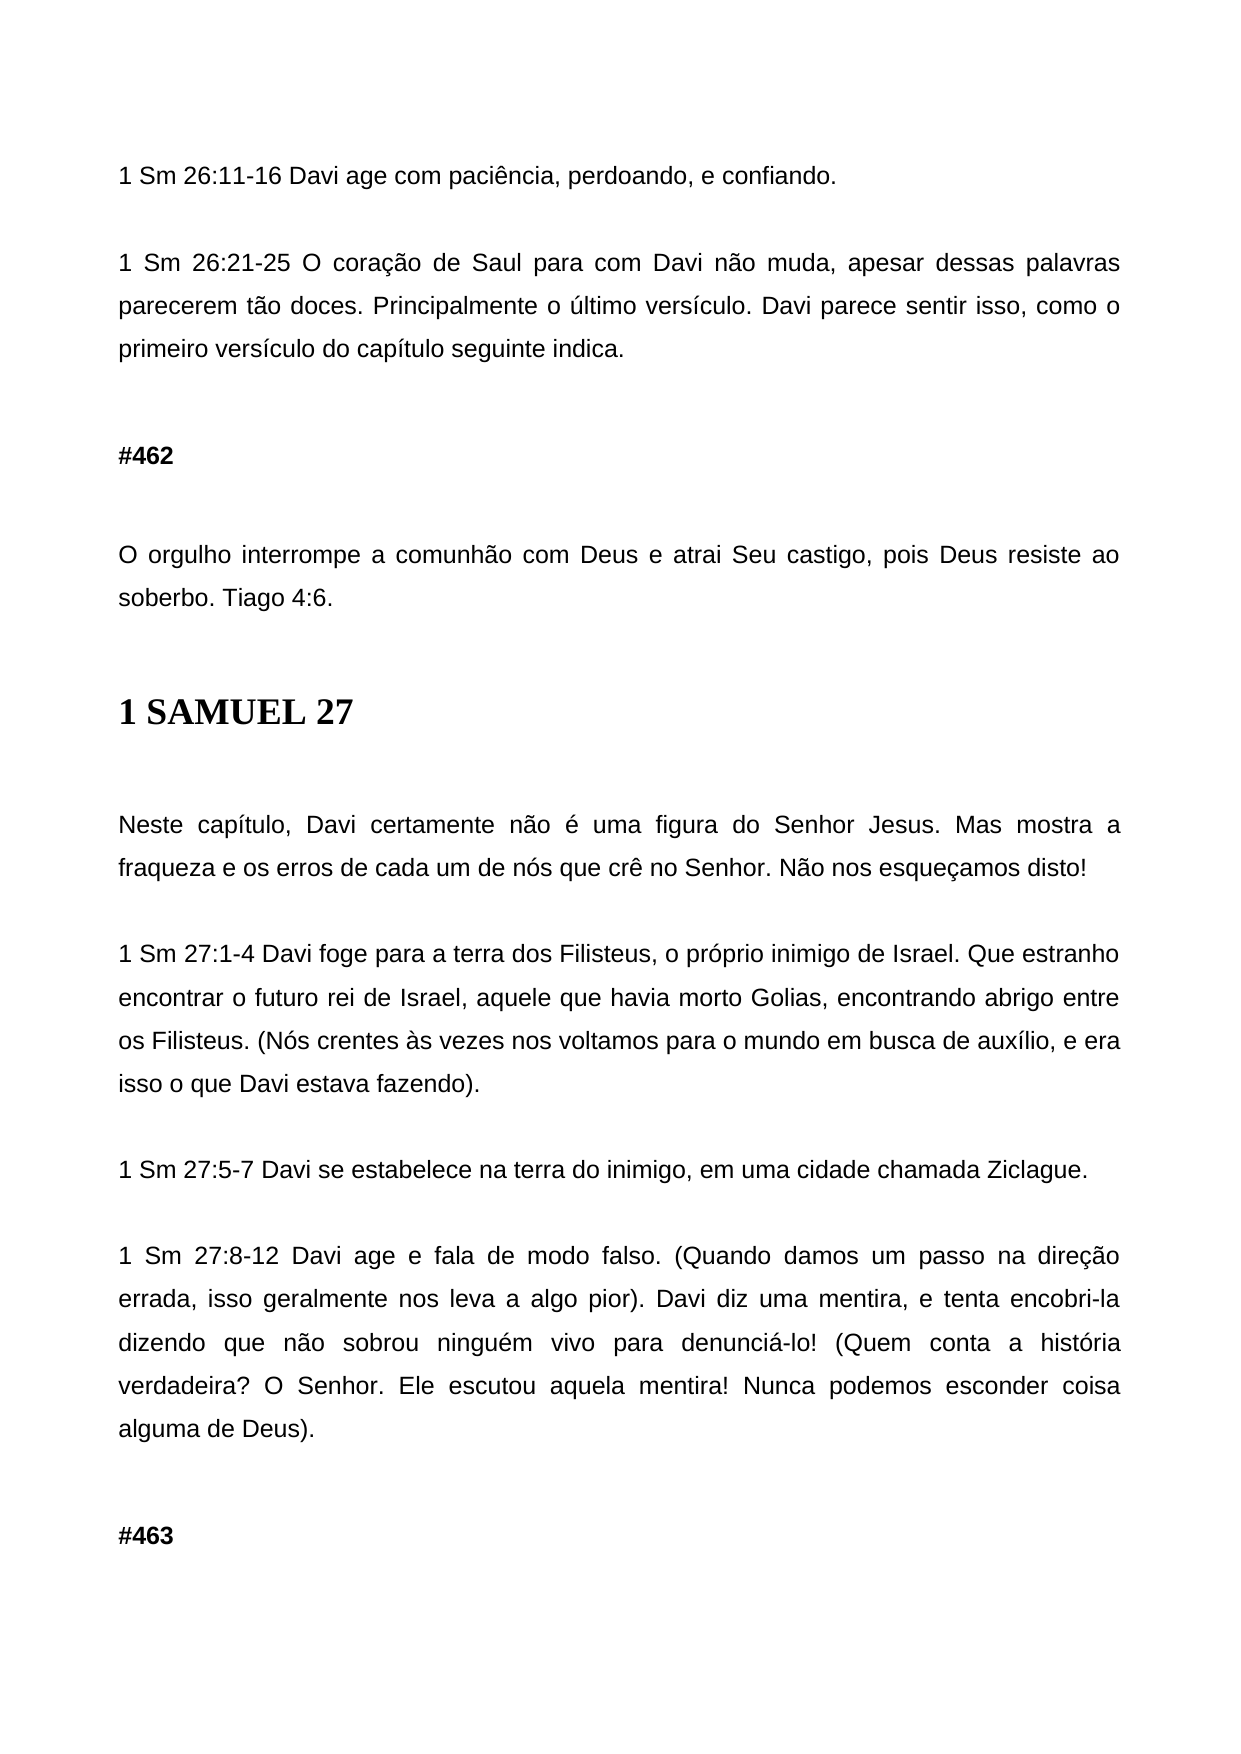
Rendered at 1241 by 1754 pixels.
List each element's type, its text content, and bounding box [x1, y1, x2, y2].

text Neste capítulo, Davi certamente não é uma figura do Senhor Jesus. Mas mostra a fraqueza e os erros de cada um de nós que crê no Senhor. Não nos esqueçamos disto! [118, 810, 1122, 882]
text 1 Sm 26:21-25 O coração de Saul para com Davi não muda, apesar dessas palavras parecerem tão doces. Principalmente o último versículo. Davi parece sentir isso, como o primeiro versículo do capítulo seguinte indica. [118, 247, 1122, 362]
text 1 Sm 27:1-4 Davi foge para a terra dos Filisteus, o próprio inimigo de Israel. Que estranho encontrar o futuro rei de Israel, aquele que havia morto Golias, encontrando abrigo entre os Filisteus. (Nós crentes às vezes nos voltamos para o mundo em busca de auxílio, e era isso o que Davi estava fazendo). [118, 939, 1122, 1098]
subtitle #463 [118, 1521, 1122, 1550]
text 1 Sm 26:11-16 Davi age com paciência, perdoando, e confiando. [118, 161, 1122, 190]
text 1 Sm 27:8-12 Davi age e fala de modo falso. (Quando damos um passo na direção errada, isso geralmente nos leva a algo pior). Davi diz uma mentira, e tenta encobri-la dizendo que não sobrou ninguém vivo para denunciá-lo! (Quem conta a história verdadeira? O Senhor. Ele escutou aquela mentira! Nunca podemos esconder coisa alguma de Deus). [118, 1241, 1122, 1443]
text 1 Sm 27:5-7 Davi se estabelece na terra do inimigo, em uma cidade chamada Ziclague. [118, 1155, 1122, 1184]
subtitle 1 SAMUEL 27 [118, 690, 1122, 733]
subtitle #462 [118, 441, 1122, 469]
text O orgulho interrompe a comunhão com Deus e atrai Seu castigo, pois Deus resiste ao soberbo. Tiago 4:6. [118, 539, 1122, 611]
